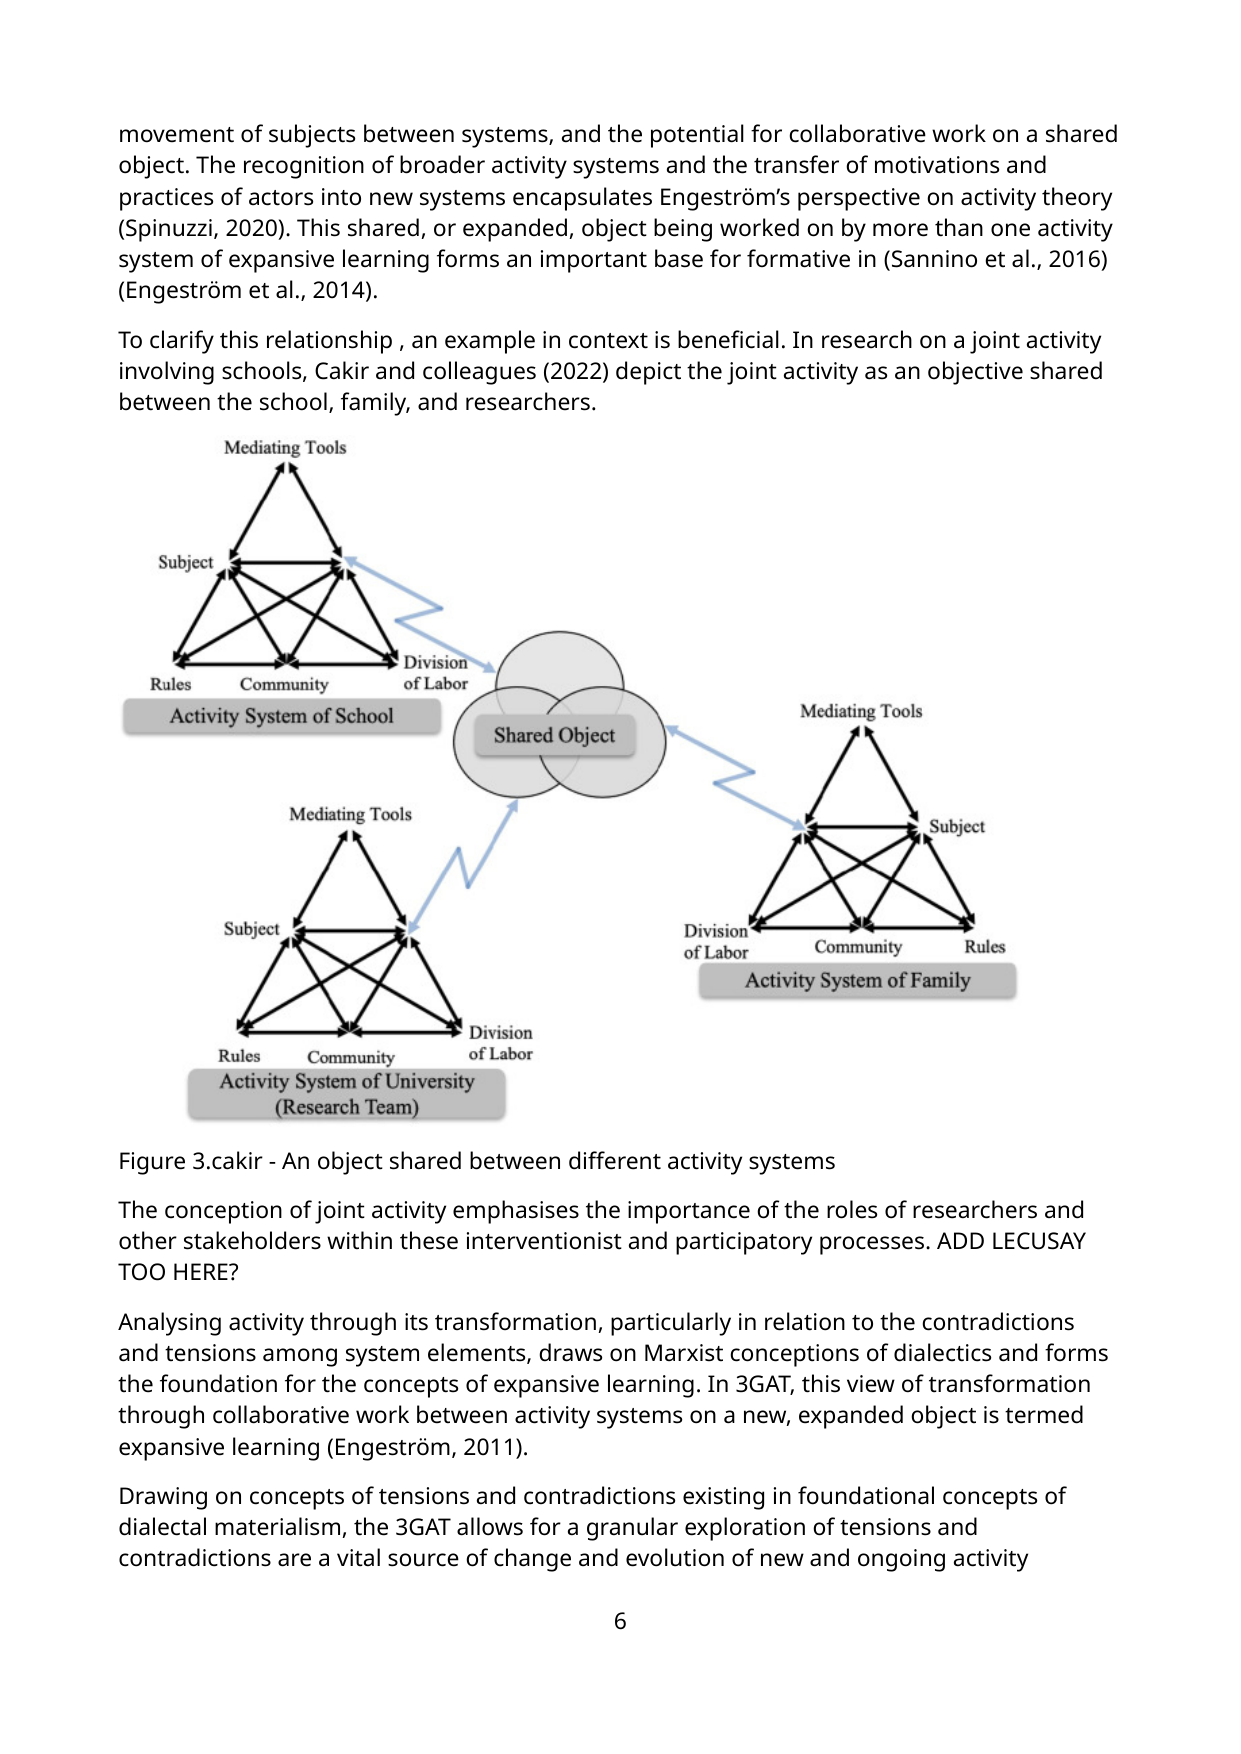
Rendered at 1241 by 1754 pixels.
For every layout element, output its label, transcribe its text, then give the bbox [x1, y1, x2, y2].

text Drawing on concepts of tensions and contradictions existing in foundational concepts of dialectal materialism, the 3GAT allows for a granular exploration of tensions and contradictions are a vital source of change and evolution of new and ongoing activity [118, 1480, 1122, 1573]
text Figure 3.cakir - An object shared between different activity systems [118, 1145, 1122, 1176]
text movement of subjects between systems, and the potential for collaborative work on a shared object. The recognition of broader activity systems and the transfer of motivations and practices of actors into new systems encapsulates Engeström’s perspective on activity theory (Spinuzzi, 2020). This shared, or expanded, object being worked on by more than one activity system of expansive learning forms an important base for formative in (Sannino et al., 2016) (Engeström et al., 2014). [118, 118, 1122, 306]
text To clarify this relationship , an example in context is beneficial. In research on a joint activity involving schools, Cakir and colleagues (2022) depict the joint activity as an objective shared between the school, family, and researchers. [118, 323, 1122, 417]
picture [118, 435, 1022, 1127]
text Analysing activity through its transformation, particularly in relation to the contradictions and tensions among system elements, draws on Marxist conceptions of dialectics and forms the foundation for the concepts of expansive learning. In 3GAT, this view of transformation through collaborative work between activity systems on a new, expanded object is termed expansive learning (Engeström, 2011). [118, 1306, 1122, 1462]
text The conception of joint activity emphasises the importance of the roles of researchers and other stakeholders within these interventionist and participatory processes. ADD LECUSAY TOO HERE? [118, 1194, 1122, 1288]
